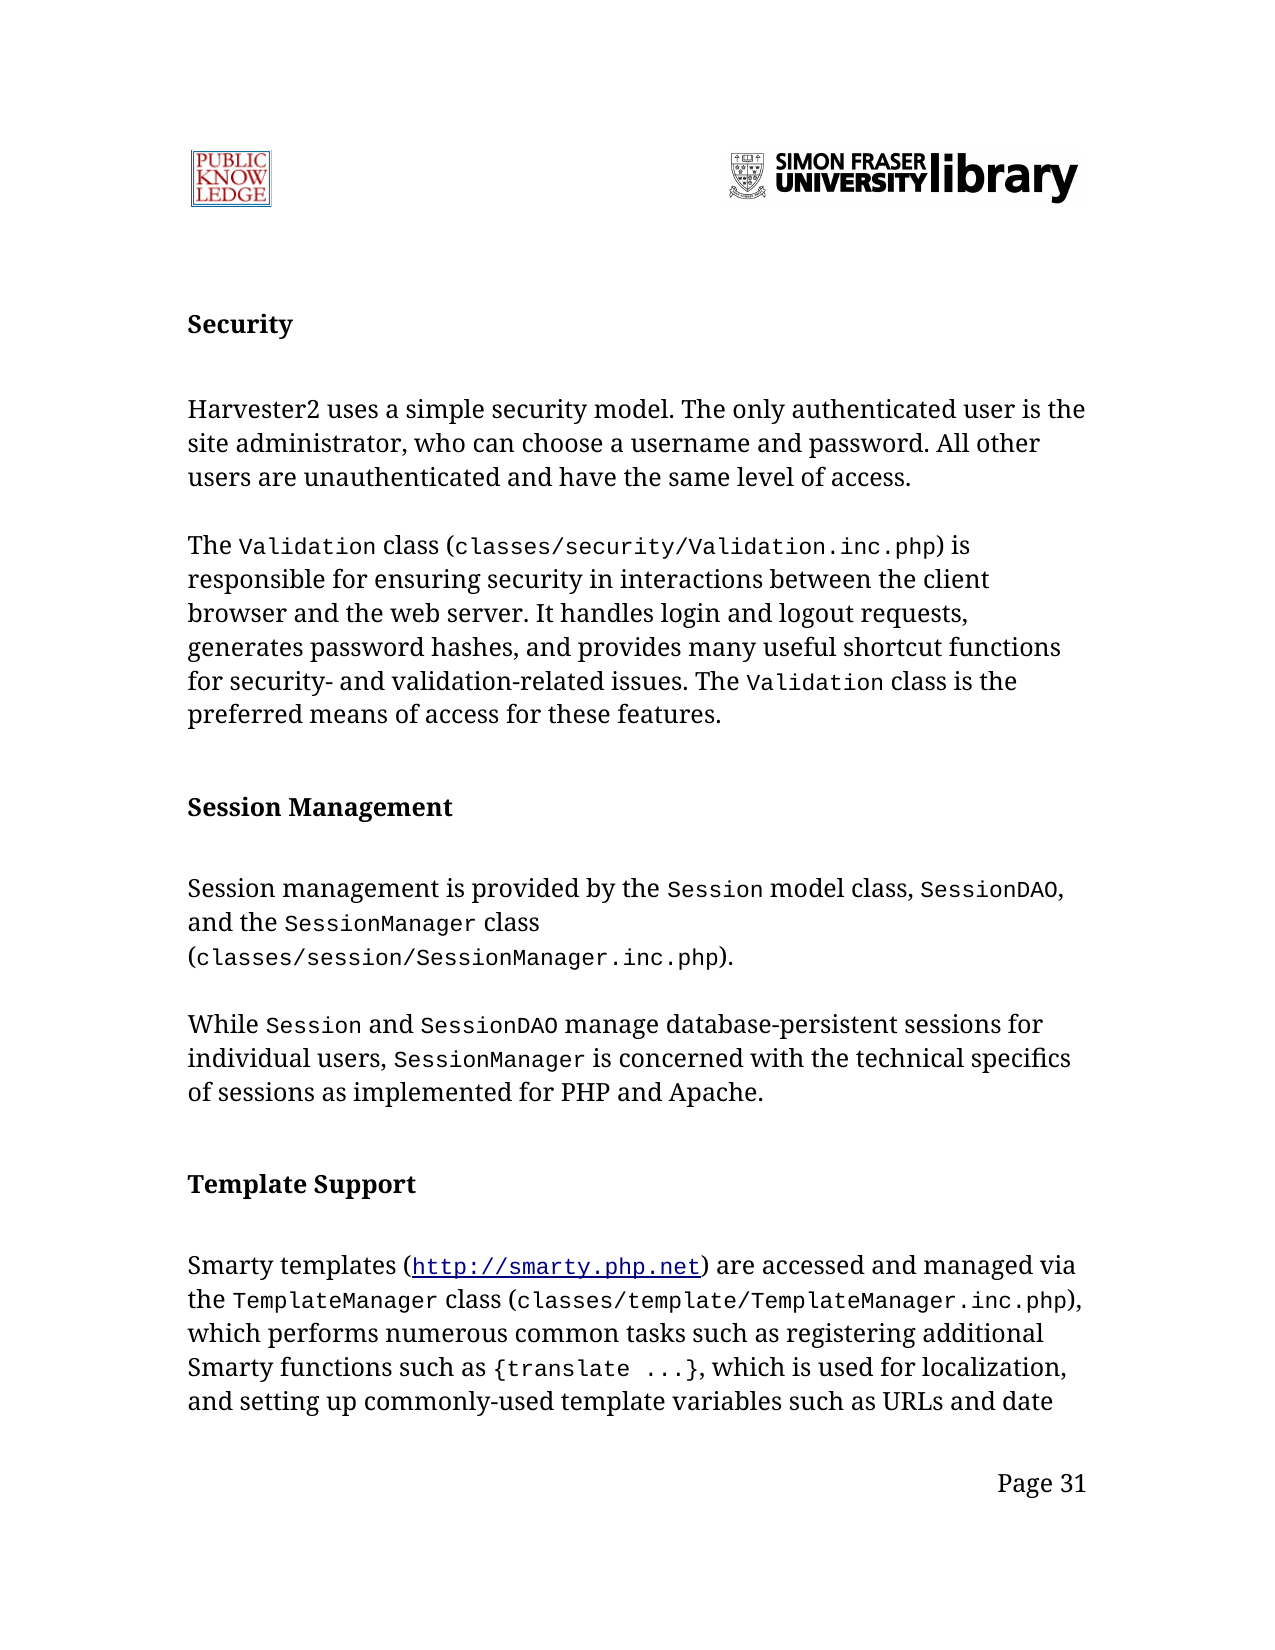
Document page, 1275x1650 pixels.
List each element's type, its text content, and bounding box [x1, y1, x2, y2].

text Session management is provided by the Session model class, SessionDAO, and the SessionManager class (classes/session/SessionManager.inc.php). [187, 871, 1087, 972]
text While Session and SessionDAO manage database-persistent sessions for individual users, SessionManager is concerned with the technical specifics of sessions as implemented for PHP and Apache. [187, 1006, 1087, 1108]
subtitle Template Support [187, 1167, 1087, 1201]
picture [193, 150, 272, 205]
text Smarty templates (http://smarty.php.net) are accessed and managed via the TemplateManager class (classes/template/TemplateManager.inc.php), which performs numerous common tasks such as registering additional Smarty functions such as {translate ...}, which is used for localization, and setting up commonly-used template variables such as URLs and date [187, 1248, 1087, 1417]
picture [723, 150, 1083, 207]
subtitle Session Management [187, 790, 1087, 824]
text The Validation class (classes/security/Validation.inc.php) is responsible for ensuring security in interactions between the client browser and the web server. It handles login and logout requests, generates password hashes, and provides many useful shortcut functions for security- and validation-related issues. The Validation class is the preferred means of access for these features. [187, 527, 1087, 731]
text Harvester2 uses a simple security model. The only authenticated user is the site administrator, who can choose a username and password. All other users are unauthenticated and have the same level of access. [187, 392, 1087, 493]
subtitle Security [187, 306, 1087, 340]
